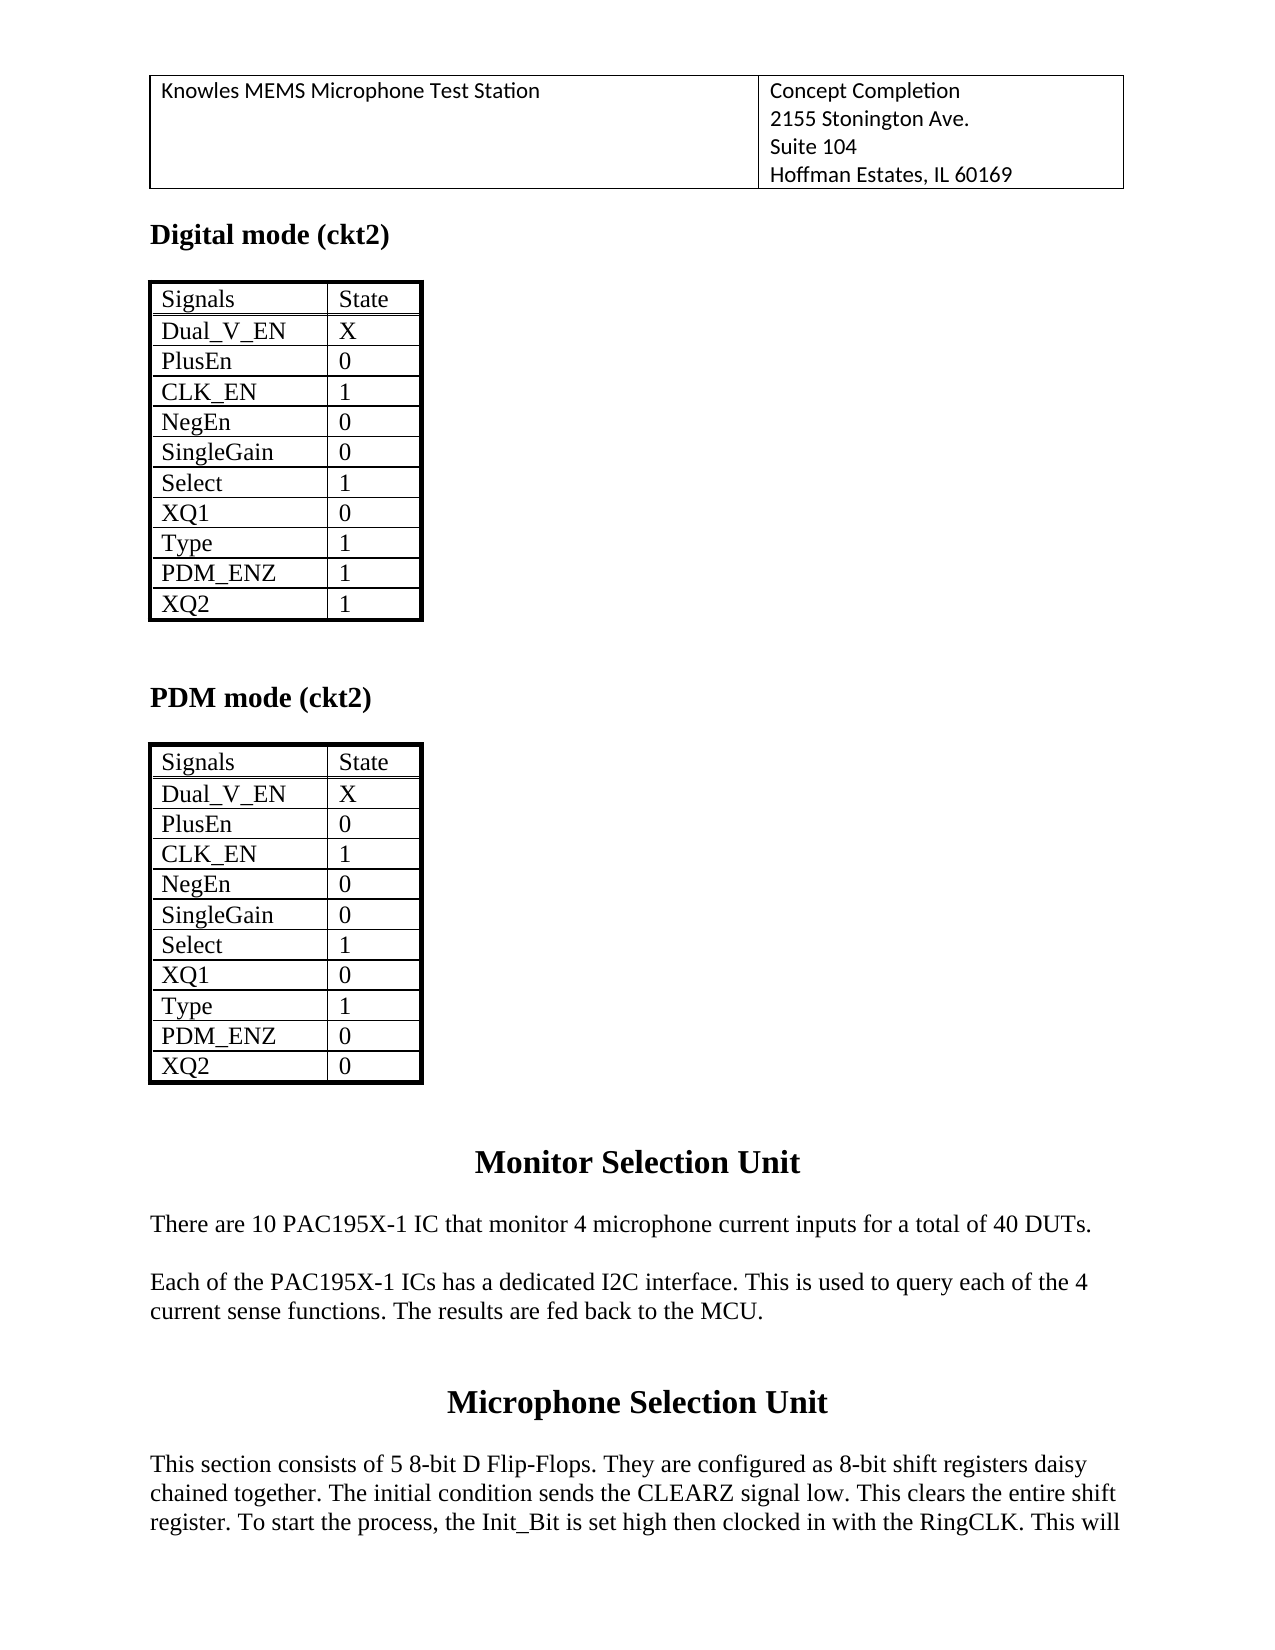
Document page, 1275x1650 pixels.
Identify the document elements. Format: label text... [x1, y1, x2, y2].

table_cell 0 [328, 437, 419, 466]
table_cell 0 [328, 498, 419, 527]
text This section consists of 5 8-bit D Flip-Flops. They are configured as 8-bit shift registers daisy chained together. The initial condition sends the CLEARZ signal low. This clears the entire shift register. To start the process, the Init_Bit is set high then clocked in with the RingCLK. This will [150, 1449, 1125, 1535]
table_cell 0 [328, 1021, 419, 1050]
table_cell XQ1 [152, 960, 327, 989]
table_cell 1 [328, 559, 419, 587]
table_cell 1 [328, 991, 419, 1019]
text Digital mode (ckt2) [150, 217, 1125, 251]
table_cell 1 [328, 930, 419, 959]
table_header Signals [152, 747, 327, 776]
table_cell X [328, 779, 419, 807]
table_cell NegEn [152, 406, 327, 436]
table_cell 1 [328, 839, 419, 868]
table_cell CLK_EN [152, 839, 327, 868]
table_cell PDM_ENZ [152, 1021, 327, 1050]
table_cell PDM_ENZ [152, 558, 327, 587]
table_cell XQ2 [152, 588, 327, 618]
table_cell CLK_EN [152, 376, 327, 405]
table_cell XQ2 [152, 1051, 327, 1080]
table_cell XQ1 [152, 498, 327, 527]
table_cell 0 [328, 900, 419, 929]
text Each of the PAC195X-1 ICs has a dedicated I2C interface. This is used to query each of the 4 current sense functions. The results are fed back to the MCU. [150, 1267, 1125, 1324]
table_cell 0 [328, 961, 419, 989]
table_cell Select [152, 930, 327, 959]
table_cell SingleGain [152, 899, 327, 929]
table_cell Dual_V_EN [152, 316, 327, 345]
table_cell X [328, 316, 419, 345]
table_cell 0 [328, 1052, 419, 1080]
table_cell 1 [328, 589, 419, 618]
text There are 10 PAC195X-1 IC that monitor 4 microphone current inputs for a total of 40 DUTs. [150, 1209, 1125, 1238]
table_cell Type [152, 528, 327, 557]
table_cell 0 [328, 346, 419, 375]
table_cell PlusEn [152, 346, 327, 375]
table_cell Select [152, 467, 327, 496]
table_cell PlusEn [152, 809, 327, 838]
table_cell 0 [328, 870, 419, 898]
table_cell 1 [328, 528, 419, 557]
text PDM mode (ckt2) [150, 680, 1125, 713]
table_cell NegEn [152, 869, 327, 898]
table_cell 0 [328, 809, 419, 838]
table_cell 1 [328, 468, 419, 496]
table_cell 1 [328, 377, 419, 405]
text Microphone Selection Unit [150, 1382, 1125, 1420]
table_header State [328, 747, 419, 776]
text Monitor Selection Unit [150, 1142, 1125, 1181]
table_header State [328, 284, 419, 313]
table_cell Type [152, 990, 327, 1019]
table_header Signals [152, 284, 327, 313]
table_cell SingleGain [152, 437, 327, 466]
table_cell Dual_V_EN [152, 779, 327, 807]
table_cell 0 [328, 407, 419, 436]
